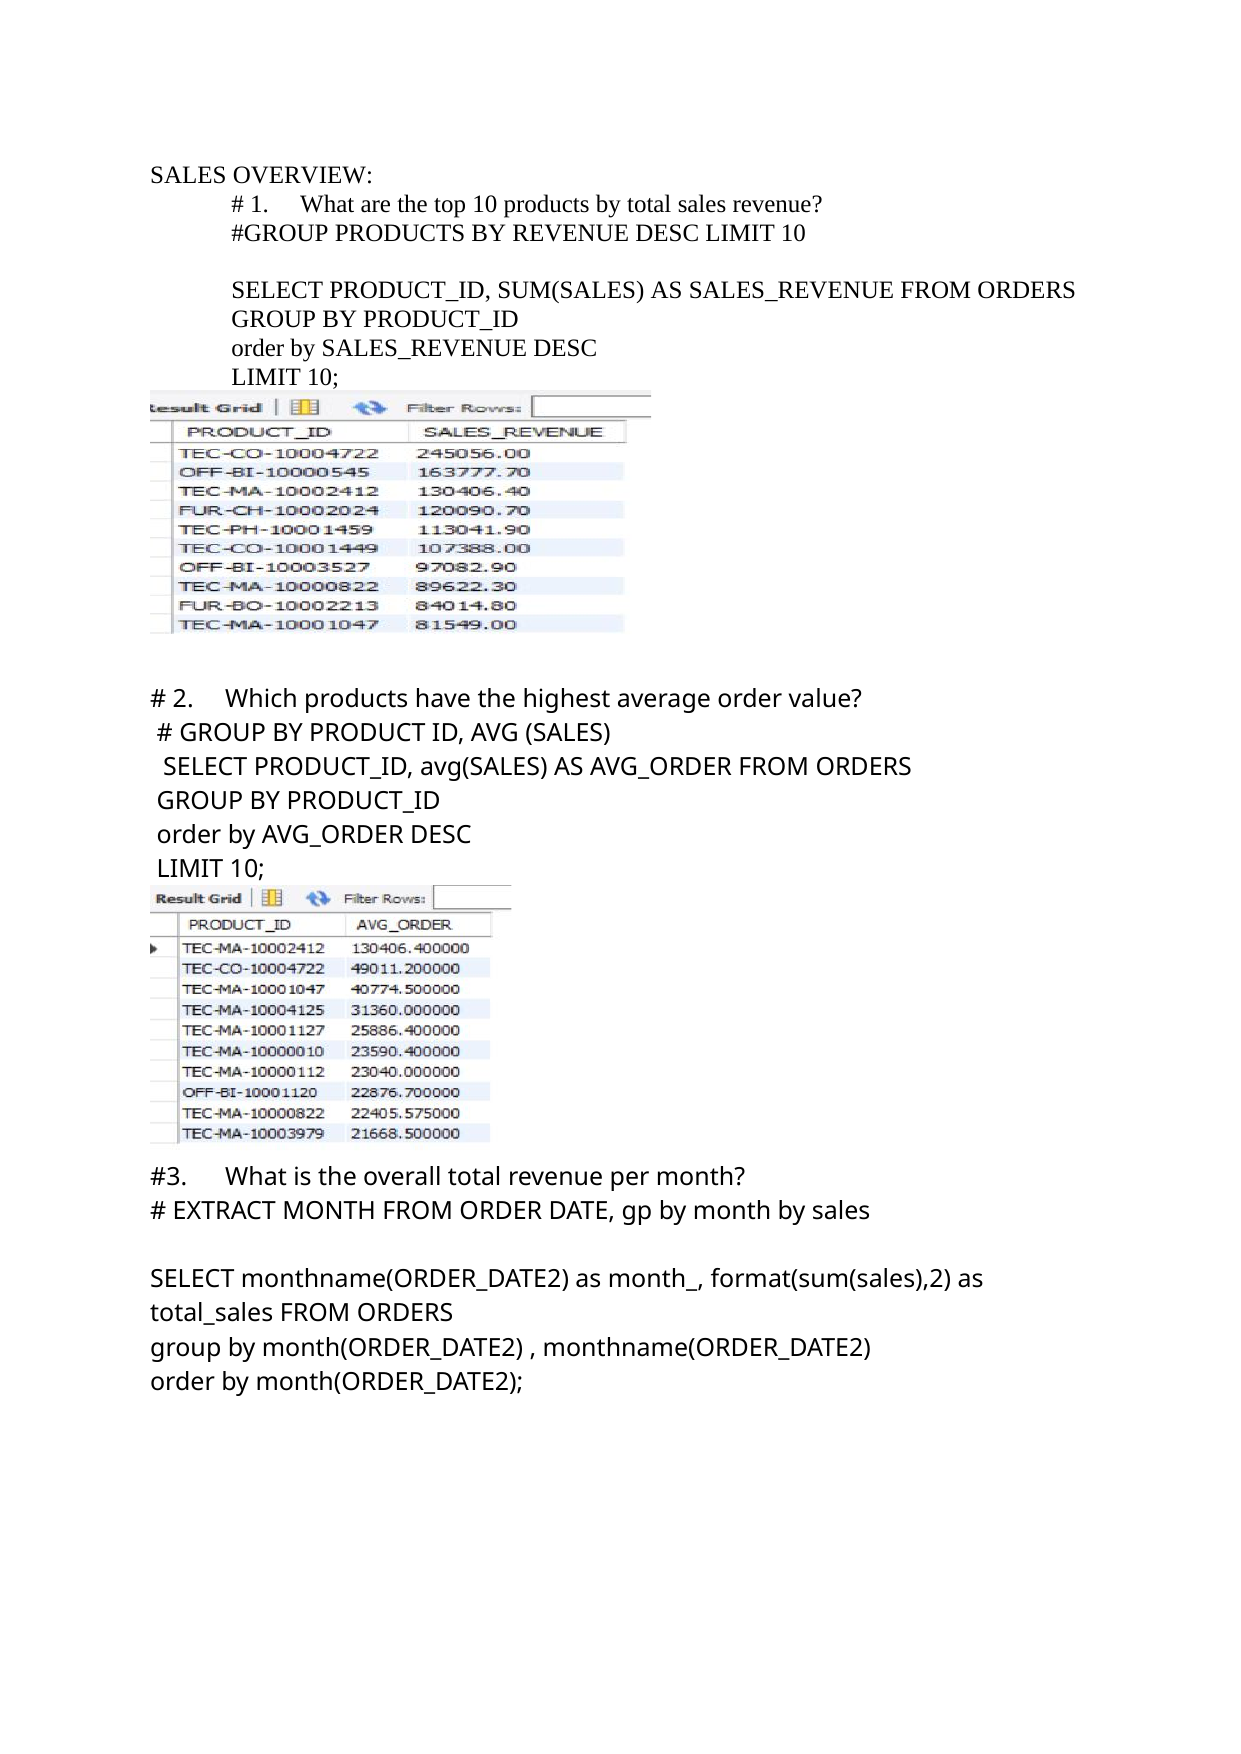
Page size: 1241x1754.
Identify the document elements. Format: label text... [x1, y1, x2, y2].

text SELECT PRODUCT_ID, avg(SALES) AS AVG_ORDER FROM ORDERS [150, 749, 1090, 783]
text order by SALES_REVENUE DESC [225, 333, 1090, 362]
text order by AVG_ORDER DESC [150, 817, 1090, 851]
text SALES OVERVIEW: [150, 160, 1090, 189]
text LIMIT 10; [225, 362, 1090, 390]
text # EXTRACT MONTH FROM ORDER DATE, gp by month by sales [150, 1193, 1090, 1227]
text group by month(ORDER_DATE2) , monthname(ORDER_DATE2) [150, 1329, 1090, 1363]
text SELECT monthname(ORDER_DATE2) as month_, format(sum(sales),2) as total_sales FROM ORDERS [150, 1261, 1090, 1329]
text SELECT PRODUCT_ID, SUM(SALES) AS SALES_REVENUE FROM ORDERS [225, 275, 1090, 304]
text order by month(ORDER_DATE2); [150, 1363, 1090, 1397]
text GROUP BY PRODUCT_ID [150, 783, 1090, 817]
text # GROUP BY PRODUCT ID, AVG (SALES) [150, 715, 1090, 749]
text # 1. What are the top 10 products by total sales revenue? [225, 189, 1090, 218]
text LIMIT 10; [150, 851, 1090, 885]
text GROUP BY PRODUCT_ID [225, 304, 1090, 333]
text # 2. Which products have the highest average order value? [150, 681, 1090, 715]
text #3. What is the overall total revenue per month? [150, 1159, 1090, 1193]
text #GROUP PRODUCTS BY REVENUE DESC LIMIT 10 [225, 218, 1090, 247]
